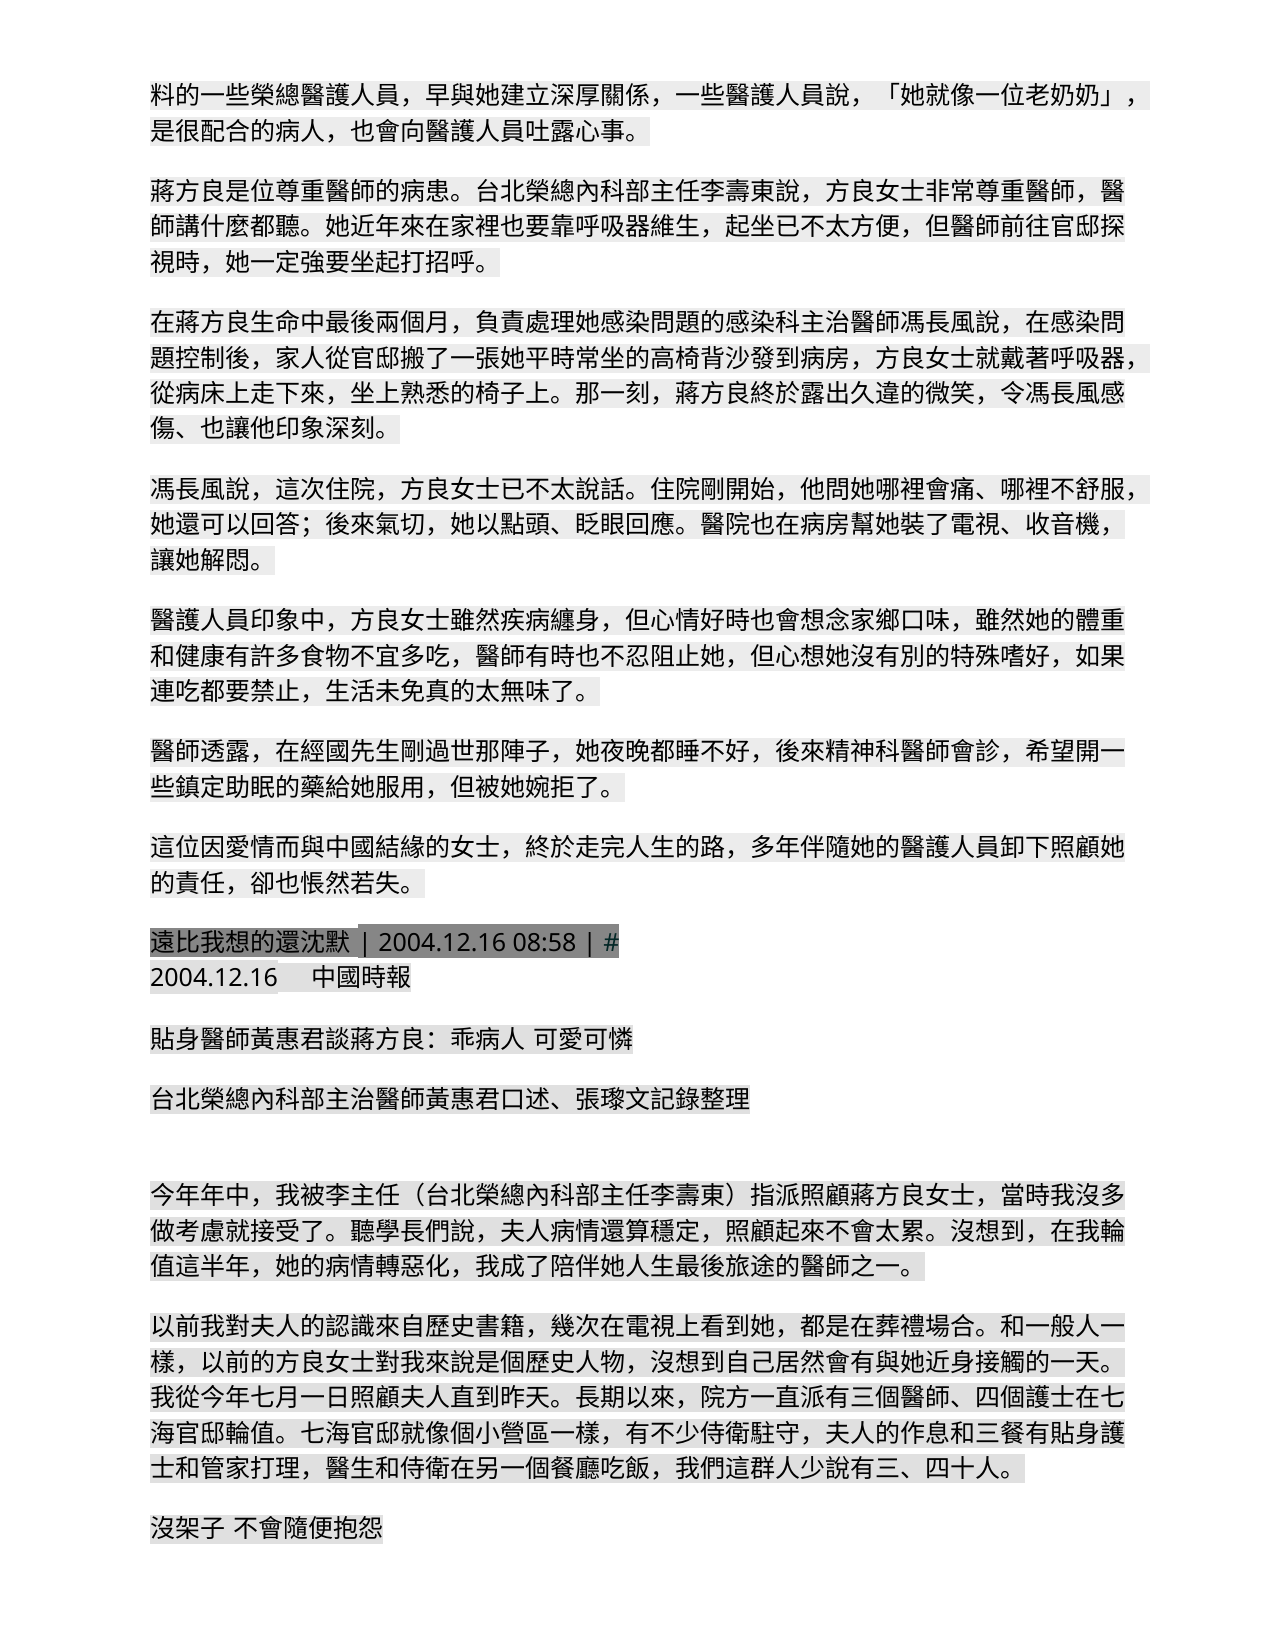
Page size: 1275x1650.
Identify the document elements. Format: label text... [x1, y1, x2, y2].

text 在蔣方良生命中最後兩個月，負責處理她感染問題的感染科主治醫師馮長風說，在感染問題控制後，家人從官邸搬了一張她平時常坐的高椅背沙發到病房，方良女士就戴著呼吸器，從病床上走下來，坐上熟悉的椅子上。那一刻，蔣方良終於露出久違的微笑，令馮長風感傷、也讓他印象深刻。 [150, 302, 1125, 444]
text 沒架子 不會隨便抱怨 [150, 1508, 1125, 1544]
text 以前我對夫人的認識來自歷史書籍，幾次在電視上看到她，都是在葬禮場合。和一般人一樣，以前的方良女士對我來說是個歷史人物，沒想到自己居然會有與她近身接觸的一天。我從今年七月一日照顧夫人直到昨天。長期以來，院方一直派有三個醫師、四個護士在七海官邸輪值。七海官邸就像個小營區一樣，有不少侍衛駐守，夫人的作息和三餐有貼身護士和管家打理，醫生和侍衛在另一個餐廳吃飯，我們這群人少說有三、四十人。 [150, 1306, 1125, 1483]
text 蔣方良晚年，除了少數家人外，醫護人員成了方良最親近的人。長年在七海官邸和醫院照料的一些榮總醫護人員，早與她建立深厚關係，一些醫護人員說，「她就像一位老奶奶」，是很配合的病人，也會向醫護人員吐露心事。 [150, 75, 1125, 146]
text 醫師透露，在經國先生剛過世那陣子，她夜晚都睡不好，後來精神科醫師會診，希望開一些鎮定助眠的藥給她服用，但被她婉拒了。 [150, 731, 1125, 802]
text 蔣方良是位尊重醫師的病患。台北榮總內科部主任李壽東說，方良女士非常尊重醫師，醫師講什麼都聽。她近年來在家裡也要靠呼吸器維生，起坐已不太方便，但醫師前往官邸探視時，她一定強要坐起打招呼。 [150, 171, 1125, 277]
text 馮長風說，這次住院，方良女士已不太說話。住院剛開始，他問她哪裡會痛、哪裡不舒服，她還可以回答；後來氣切，她以點頭、眨眼回應。醫院也在病房幫她裝了電視、收音機，讓她解悶。 [150, 469, 1125, 575]
text 醫護人員印象中，方良女士雖然疾病纏身，但心情好時也會想念家鄉口味，雖然她的體重和健康有許多食物不宜多吃，醫師有時也不忍阻止她，但心想她沒有別的特殊嗜好，如果連吃都要禁止，生活未免真的太無味了。 [150, 600, 1125, 706]
text 貼身醫師黃惠君談蔣方良：乖病人 可愛可憐 [150, 1019, 1125, 1054]
text 這位因愛情而與中國結緣的女士，終於走完人生的路，多年伴隨她的醫護人員卸下照顧她的責任，卻也悵然若失。 [150, 827, 1125, 898]
text 台北榮總內科部主治醫師黃惠君口述、張瓈文記錄整理 [150, 1079, 1125, 1114]
text 今年年中，我被李主任（台北榮總內科部主任李壽東）指派照顧蔣方良女士，當時我沒多做考慮就接受了。聽學長們說，夫人病情還算穩定，照顧起來不會太累。沒想到，在我輪值這半年，她的病情轉惡化，我成了陪伴她人生最後旅途的醫師之一。 [150, 1139, 1125, 1281]
text 2004.12.16 中國時報 [150, 958, 1125, 994]
text 遠比我想的還沈默 | 2004.12.16 08:58 | # [150, 923, 1125, 958]
